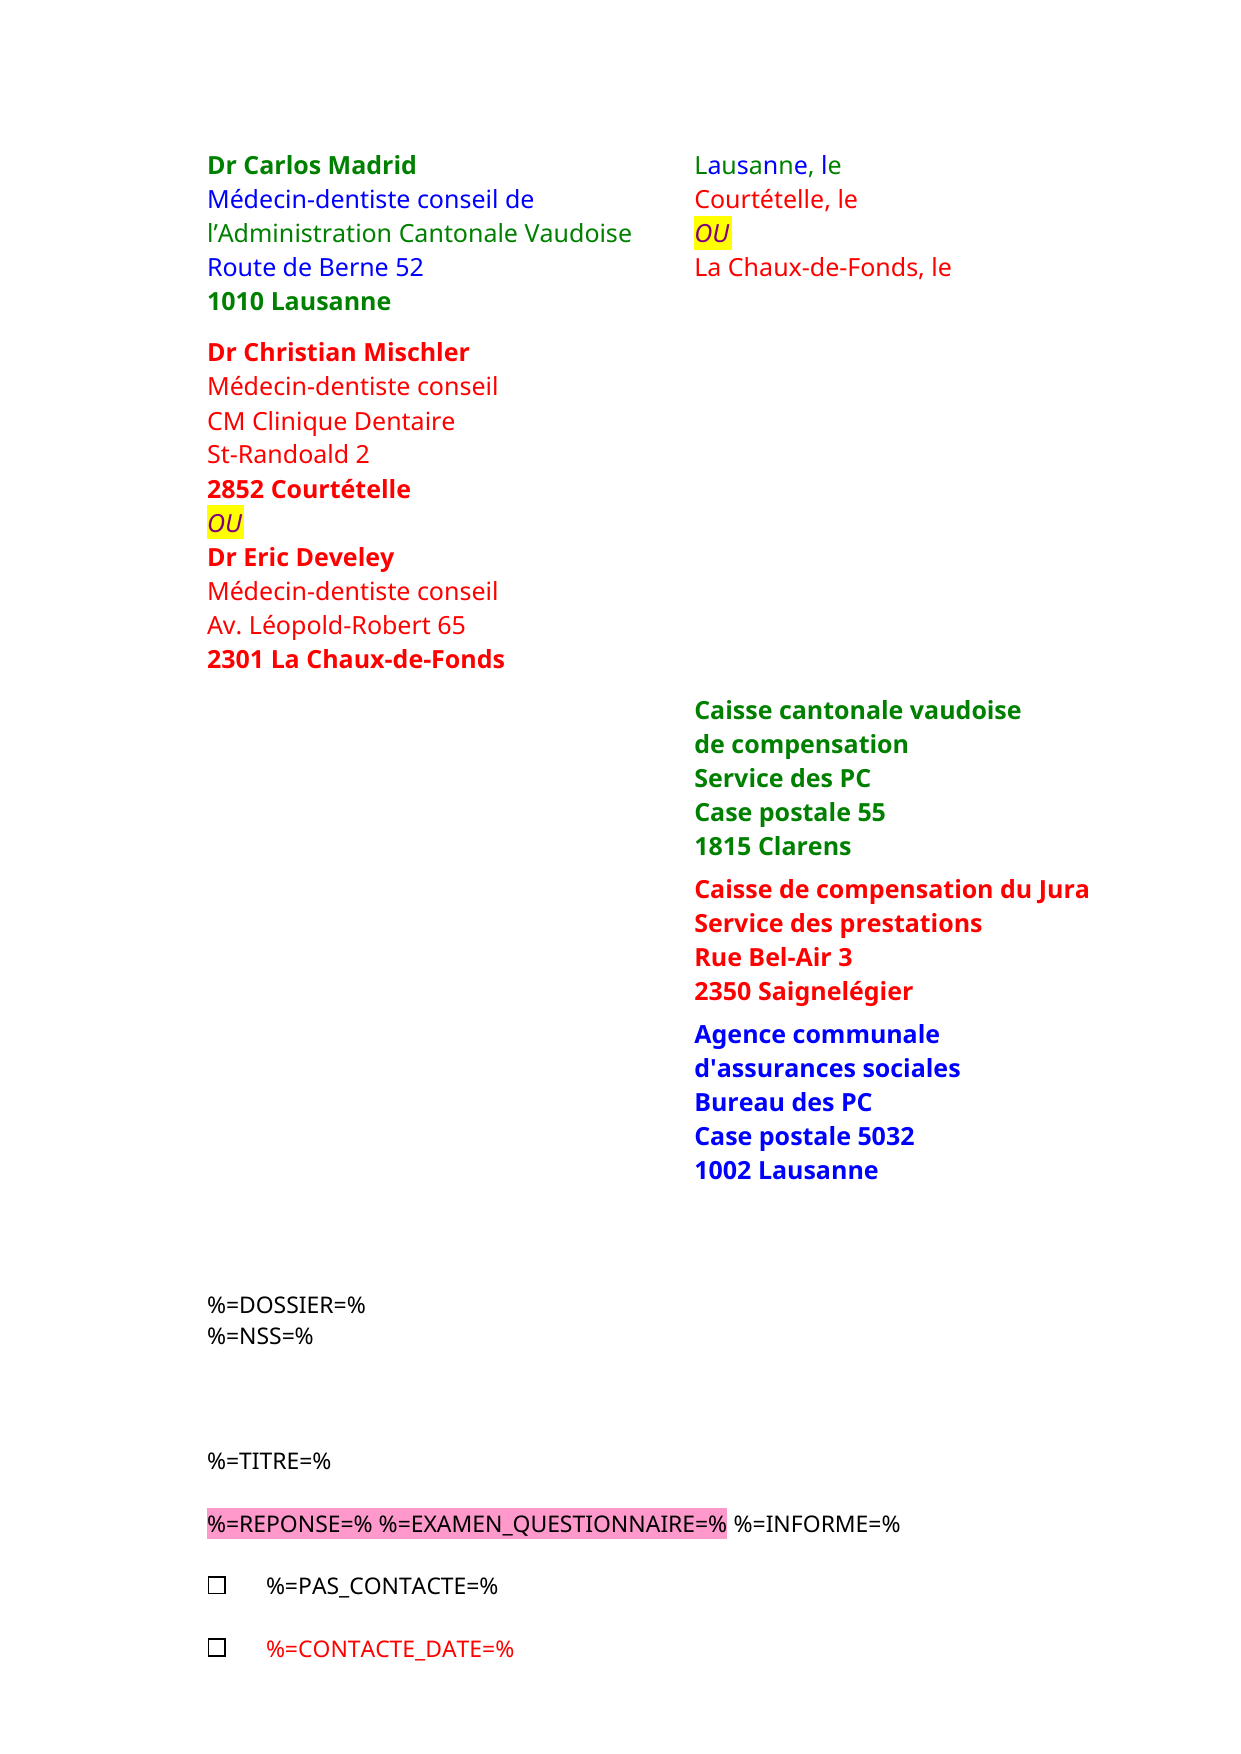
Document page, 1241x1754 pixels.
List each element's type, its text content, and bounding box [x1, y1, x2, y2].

text Médecin-dentiste conseil [207, 369, 1122, 403]
text 2852 Courtételle [207, 471, 1122, 505]
text l’Administration Cantonale Vaudoise ou [207, 216, 1122, 250]
text de compensation [207, 727, 1122, 761]
text Médecin-dentiste conseil de Courtételle, le [207, 182, 1122, 216]
text Route de Berne 52 La Chaux-de-Fonds, le [207, 250, 1122, 284]
text %=NSS=% [207, 1320, 1122, 1351]
text Agence communale [207, 1016, 1122, 1050]
text 1815 Clarens [207, 829, 1122, 863]
text %=DOSSIER=% [207, 1289, 1122, 1320]
text Case postale 5032 [207, 1118, 1122, 1152]
text %=PAS_CONTACTE=% [207, 1570, 1122, 1601]
text Av. Léopold-Robert 65 [207, 607, 1122, 642]
text Dr Carlos Madrid Lausanne, le [207, 148, 1122, 182]
text d'assurances sociales [207, 1050, 1122, 1084]
text ou [207, 505, 1122, 539]
text Case postale 55 [207, 795, 1122, 829]
text Bureau des PC [207, 1084, 1122, 1118]
text %=REPONSE=% %=EXAMEN_QUESTIONNAIRE=% %=INFORME=% [207, 1507, 1122, 1539]
text Dr Eric Develey [207, 539, 1122, 573]
text St-Randoald 2 [207, 437, 1122, 471]
text %=CONTACTE_DATE=% [207, 1632, 1122, 1664]
text 2350 Saignelégier [207, 974, 1122, 1008]
text 1010 Lausanne [207, 284, 1122, 318]
text Dr Christian Mischler [207, 335, 1122, 369]
text Caisse de compensation du Jura [207, 871, 1122, 906]
text Service des PC [207, 761, 1122, 795]
text %=TITRE=% [207, 1445, 1122, 1476]
text CM Clinique Dentaire [207, 403, 1122, 437]
text Service des prestations [207, 906, 1122, 939]
text Rue Bel-Air 3 [207, 939, 1122, 974]
text Caisse cantonale vaudoise [207, 693, 1122, 727]
text 1002 Lausanne [207, 1152, 1122, 1187]
text Médecin-dentiste conseil [207, 573, 1122, 607]
text 2301 La Chaux-de-Fonds [207, 642, 1122, 676]
